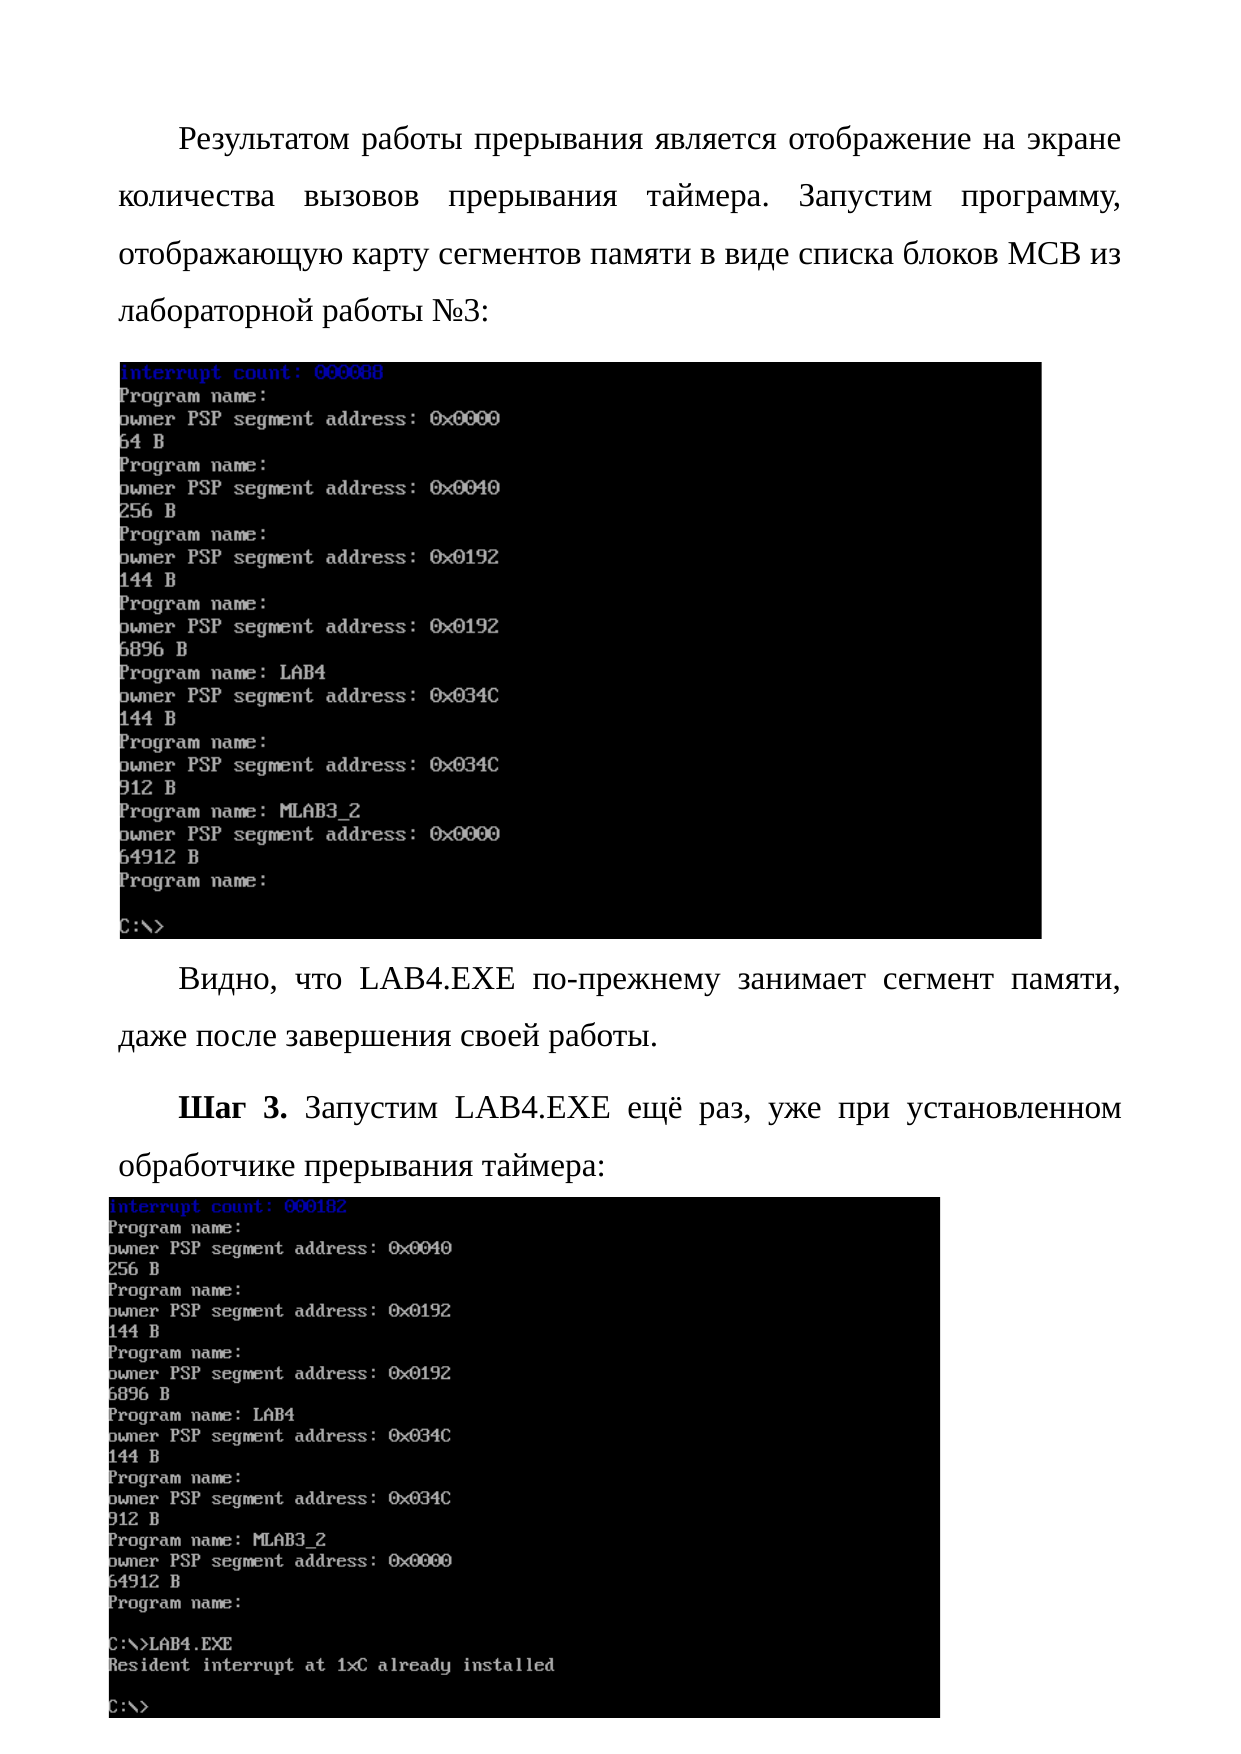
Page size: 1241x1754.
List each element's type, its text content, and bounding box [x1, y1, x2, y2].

picture [108, 1197, 941, 1718]
picture [119, 362, 1042, 939]
text Видно, что LAB4.EXE по-прежнему занимает сегмент памяти, даже после завершения своей работы. [118, 363, 1122, 1054]
text Шаг 3. Запустим LAB4.EXE ещё раз, уже при установленном обработчике прерывания таймера: [118, 1088, 1122, 1184]
text Результатом работы прерывания является отображение на экране количества вызовов прерывания таймера. Запустим программу, отображающую карту сегментов памяти в виде списка блоков MCB из лабораторной работы №3: [118, 118, 1122, 329]
